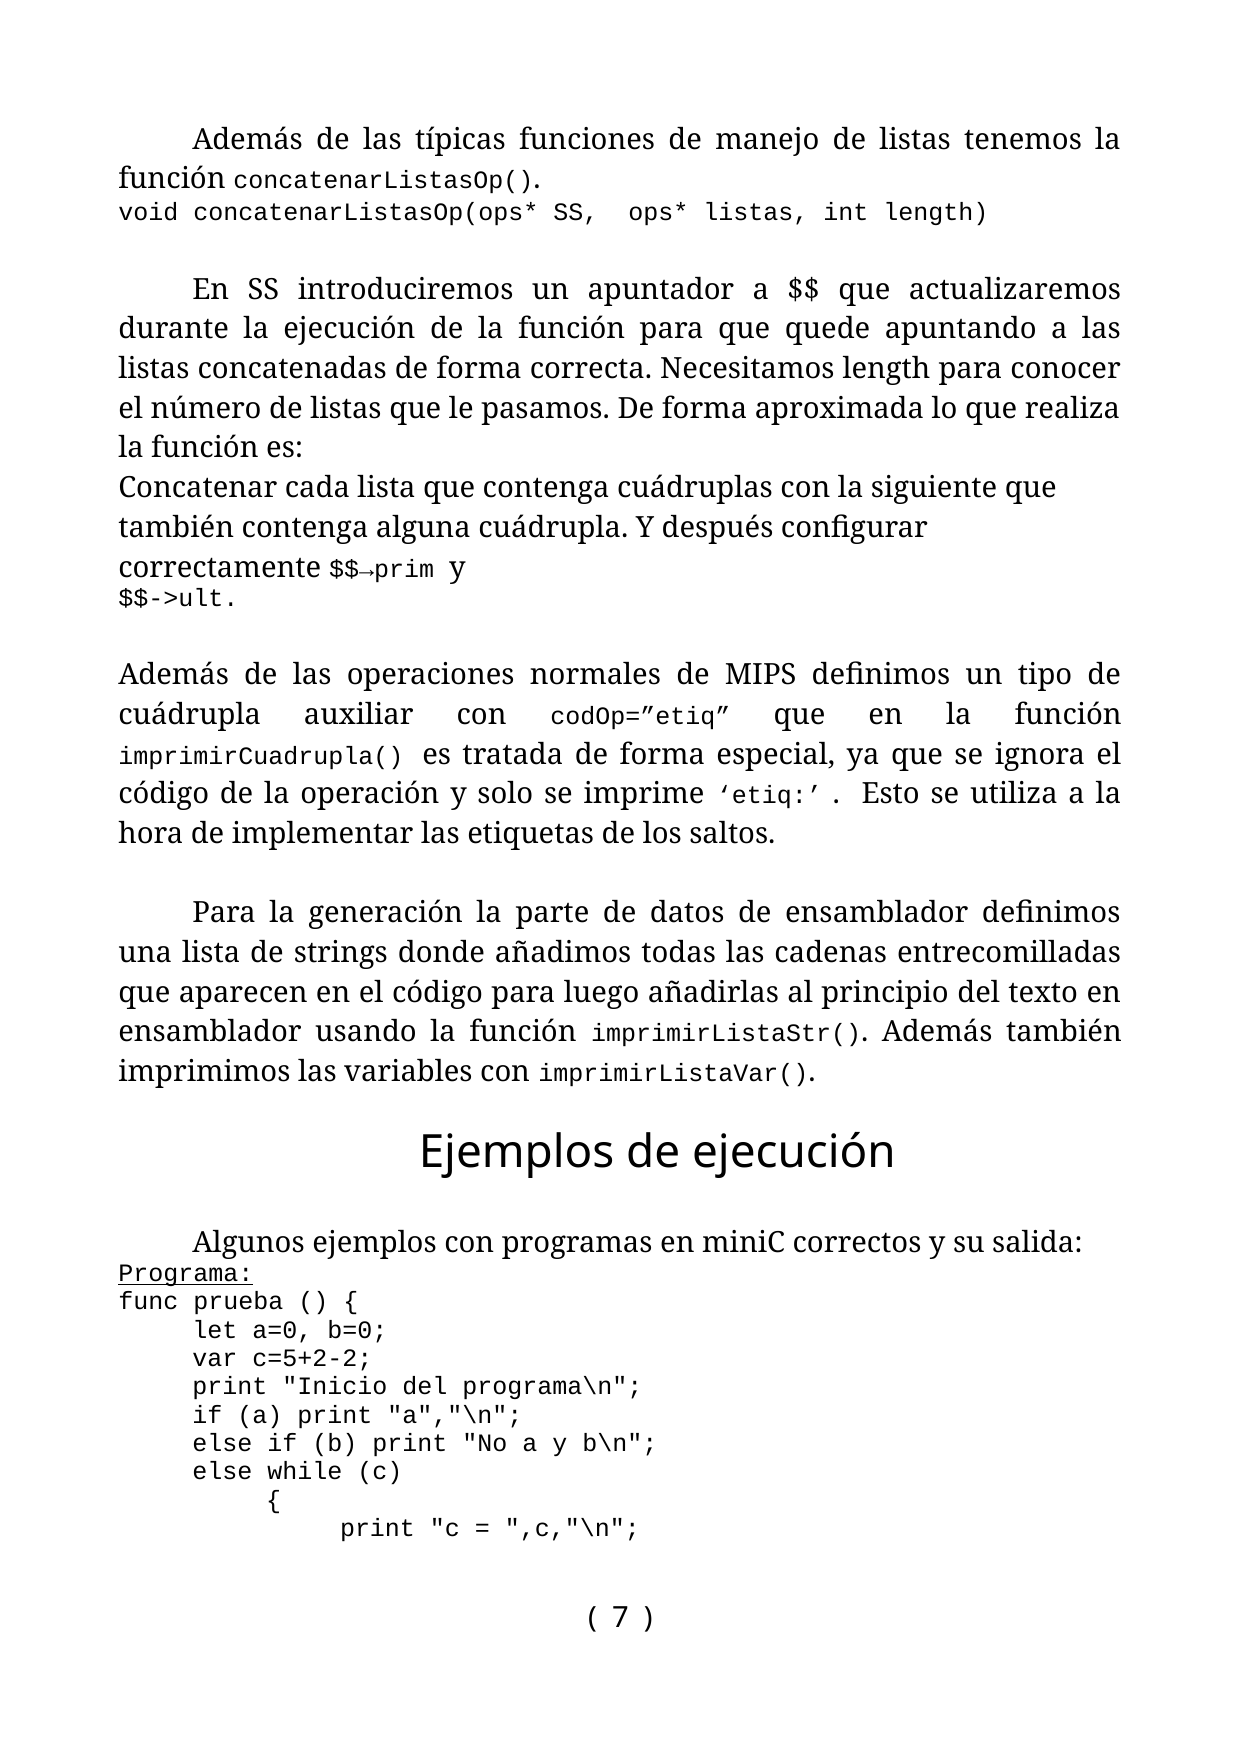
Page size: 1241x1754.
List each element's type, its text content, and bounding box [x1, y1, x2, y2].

text Concatenar cada lista que contenga cuádruplas con la siguiente que también contenga alguna cuádrupla. Y después configurar correctamente $$→prim y [118, 466, 1122, 586]
text Ejemplos de ejecución [118, 1119, 1122, 1181]
text else if (b) print "No a y b\n"; [118, 1431, 1122, 1459]
text Además de las típicas funciones de manejo de listas tenemos la función concatenarListasOp(). [118, 118, 1122, 197]
text Algunos ejemplos con programas en miniC correctos y su salida: [118, 1221, 1122, 1261]
text else while (c) [118, 1459, 1122, 1487]
text $$->ult. [118, 586, 1122, 614]
text void concatenarListasOp(ops* SS, ops* listas, int length) [118, 197, 1122, 228]
text let a=0, b=0; [118, 1317, 1122, 1346]
text { [118, 1487, 1122, 1516]
text Programa: [118, 1261, 1122, 1289]
text Además de las operaciones normales de MIPS definimos un tipo de cuádrupla auxiliar con codOp=”etiq” que en la función imprimirCuadrupla() es tratada de forma especial, ya que se ignora el código de la operación y solo se imprime ‘etiq:’ . Esto se utiliza a la hora de implementar las etiquetas de los saltos. [118, 653, 1122, 852]
text En SS introduciremos un apuntador a $$ que actualizaremos durante la ejecución de la función para que quede apuntando a las listas concatenadas de forma correcta. Necesitamos length para conocer el número de listas que le pasamos. De forma aproximada lo que realiza la función es: [118, 268, 1122, 466]
text Para la generación la parte de datos de ensamblador definimos una lista de strings donde añadimos todas las cadenas entrecomilladas que aparecen en el código para luego añadirlas al principio del texto en ensamblador usando la función imprimirListaStr(). Además también imprimimos las variables con imprimirListaVar(). [118, 892, 1122, 1090]
text print "Inicio del programa\n"; [118, 1374, 1122, 1402]
text print "c = ",c,"\n"; [118, 1516, 1122, 1544]
text if (a) print "a","\n"; [118, 1402, 1122, 1431]
text var c=5+2-2; [118, 1346, 1122, 1374]
text func prueba () { [118, 1289, 1122, 1317]
